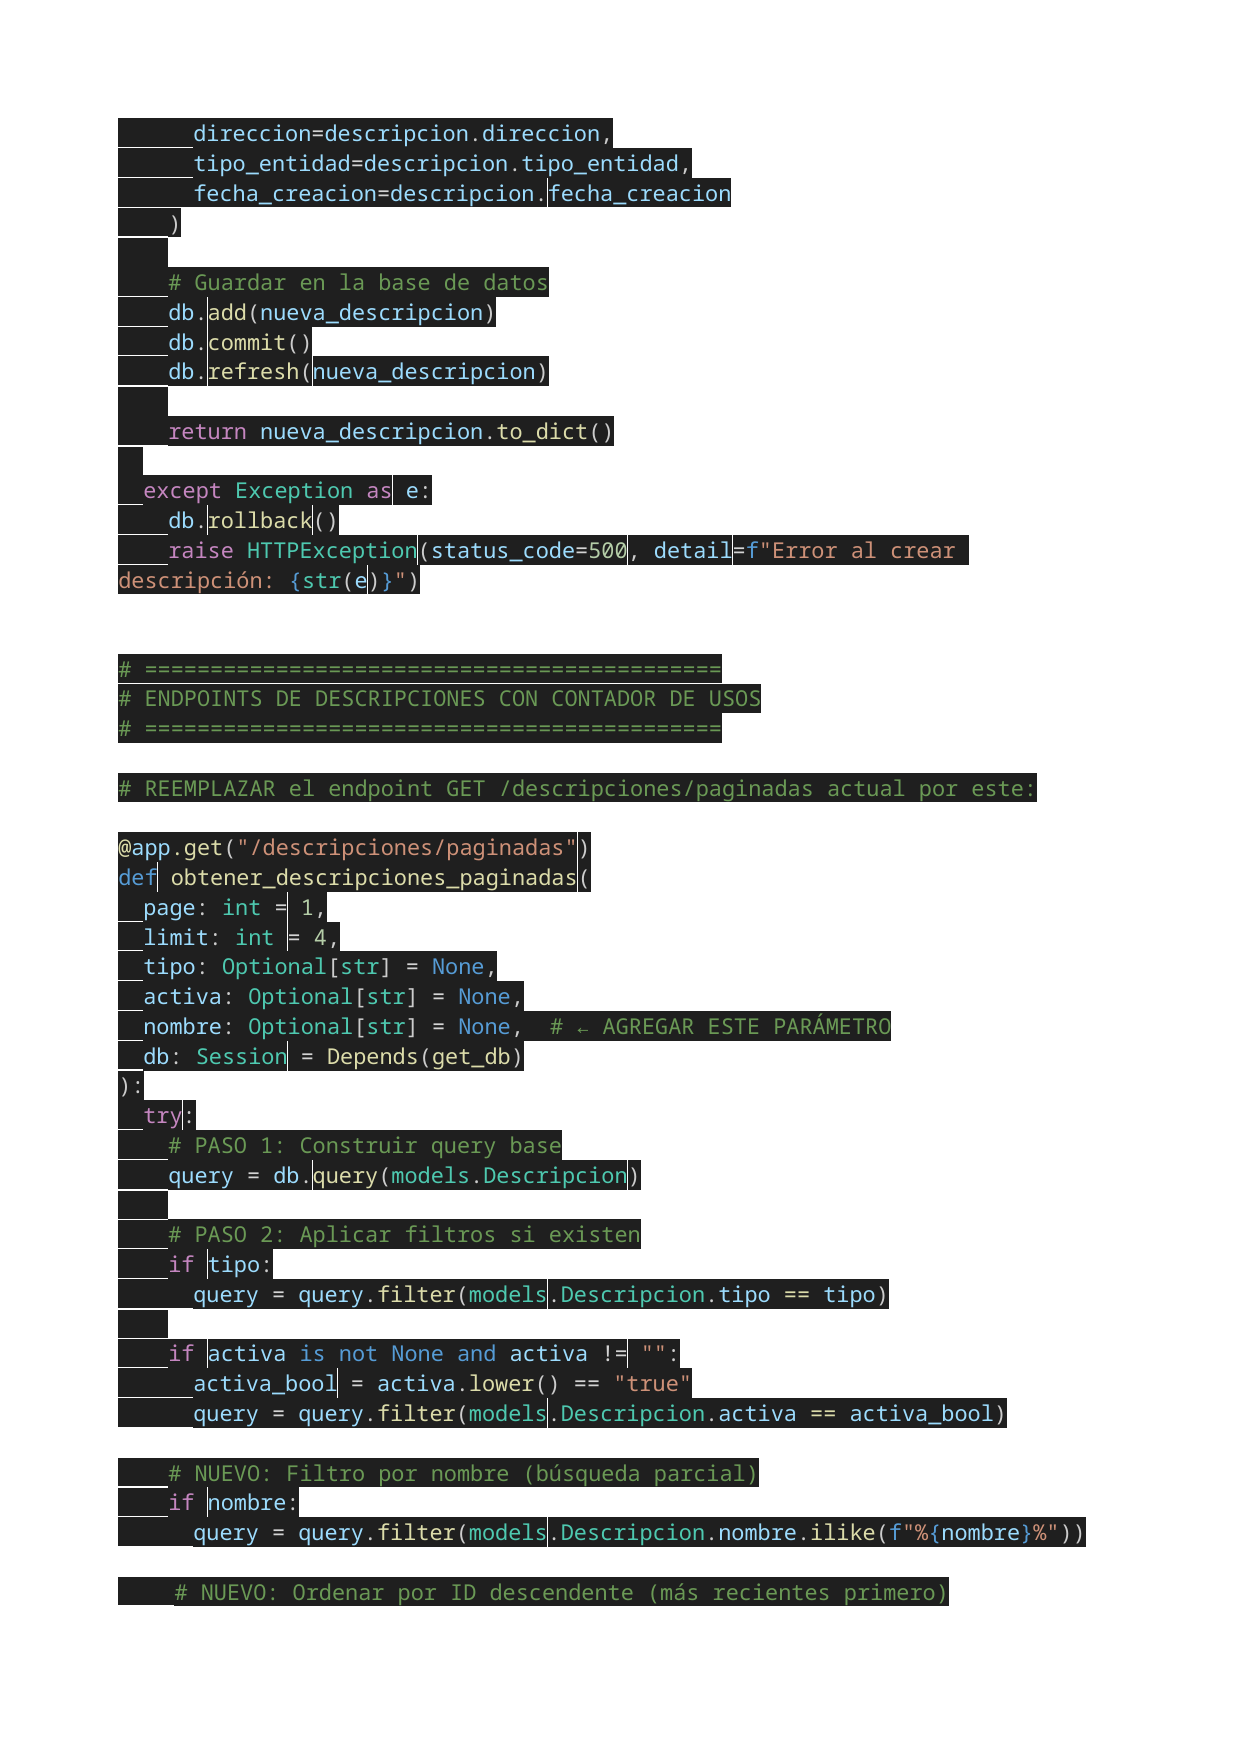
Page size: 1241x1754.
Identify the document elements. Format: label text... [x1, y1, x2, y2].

text limit: int = 4, [118, 922, 1122, 951]
text if tipo: [118, 1249, 1122, 1279]
text query = query.filter(models.Descripcion.tipo == tipo) [118, 1279, 1122, 1309]
text # PASO 1: Construir query base [118, 1130, 1122, 1160]
text ) [118, 207, 1122, 237]
text query = query.filter(models.Descripcion.activa == activa_bool) [118, 1398, 1122, 1428]
text # ============================================ [118, 713, 1122, 743]
text # ============================================ [118, 654, 1122, 683]
text page: int = 1, [118, 892, 1122, 922]
text db.add(nueva_descripcion) [118, 297, 1122, 327]
text tipo: Optional[str] = None, [118, 951, 1122, 981]
text # NUEVO: Ordenar por ID descendente (más recientes primero) [118, 1577, 1122, 1606]
text db: Session = Depends(get_db) [118, 1041, 1122, 1071]
text if activa is not None and activa != "": [118, 1338, 1122, 1368]
text db.rollback() [118, 505, 1122, 535]
text fecha_creacion=descripcion.fecha_creacion [118, 178, 1122, 207]
text def obtener_descripciones_paginadas( [118, 862, 1122, 892]
text raise HTTPException(status_code=500, detail=f"Error al crear descripción: {str(e)}") [118, 535, 1122, 594]
text db.refresh(nueva_descripcion) [118, 356, 1122, 386]
text direccion=descripcion.direccion, [118, 118, 1122, 148]
text db.commit() [118, 327, 1122, 356]
text # ENDPOINTS DE DESCRIPCIONES CON CONTADOR DE USOS [118, 683, 1122, 713]
text try: [118, 1100, 1122, 1130]
text @app.get("/descripciones/paginadas") [118, 832, 1122, 862]
text activa: Optional[str] = None, [118, 981, 1122, 1011]
text query = db.query(models.Descripcion) [118, 1160, 1122, 1190]
text return nueva_descripcion.to_dict() [118, 416, 1122, 446]
text # Guardar en la base de datos [118, 267, 1122, 297]
text query = query.filter(models.Descripcion.nombre.ilike(f"%{nombre}%")) [118, 1517, 1122, 1547]
text # NUEVO: Filtro por nombre (búsqueda parcial) [118, 1457, 1122, 1487]
text # REEMPLAZAR el endpoint GET /descripciones/paginadas actual por este: [118, 773, 1122, 802]
text tipo_entidad=descripcion.tipo_entidad, [118, 148, 1122, 178]
text except Exception as e: [118, 475, 1122, 505]
text ): [118, 1071, 1122, 1100]
text activa_bool = activa.lower() == "true" [118, 1368, 1122, 1398]
text nombre: Optional[str] = None, # ← AGREGAR ESTE PARÁMETRO [118, 1011, 1122, 1041]
text if nombre: [118, 1487, 1122, 1517]
text # PASO 2: Aplicar filtros si existen [118, 1219, 1122, 1249]
